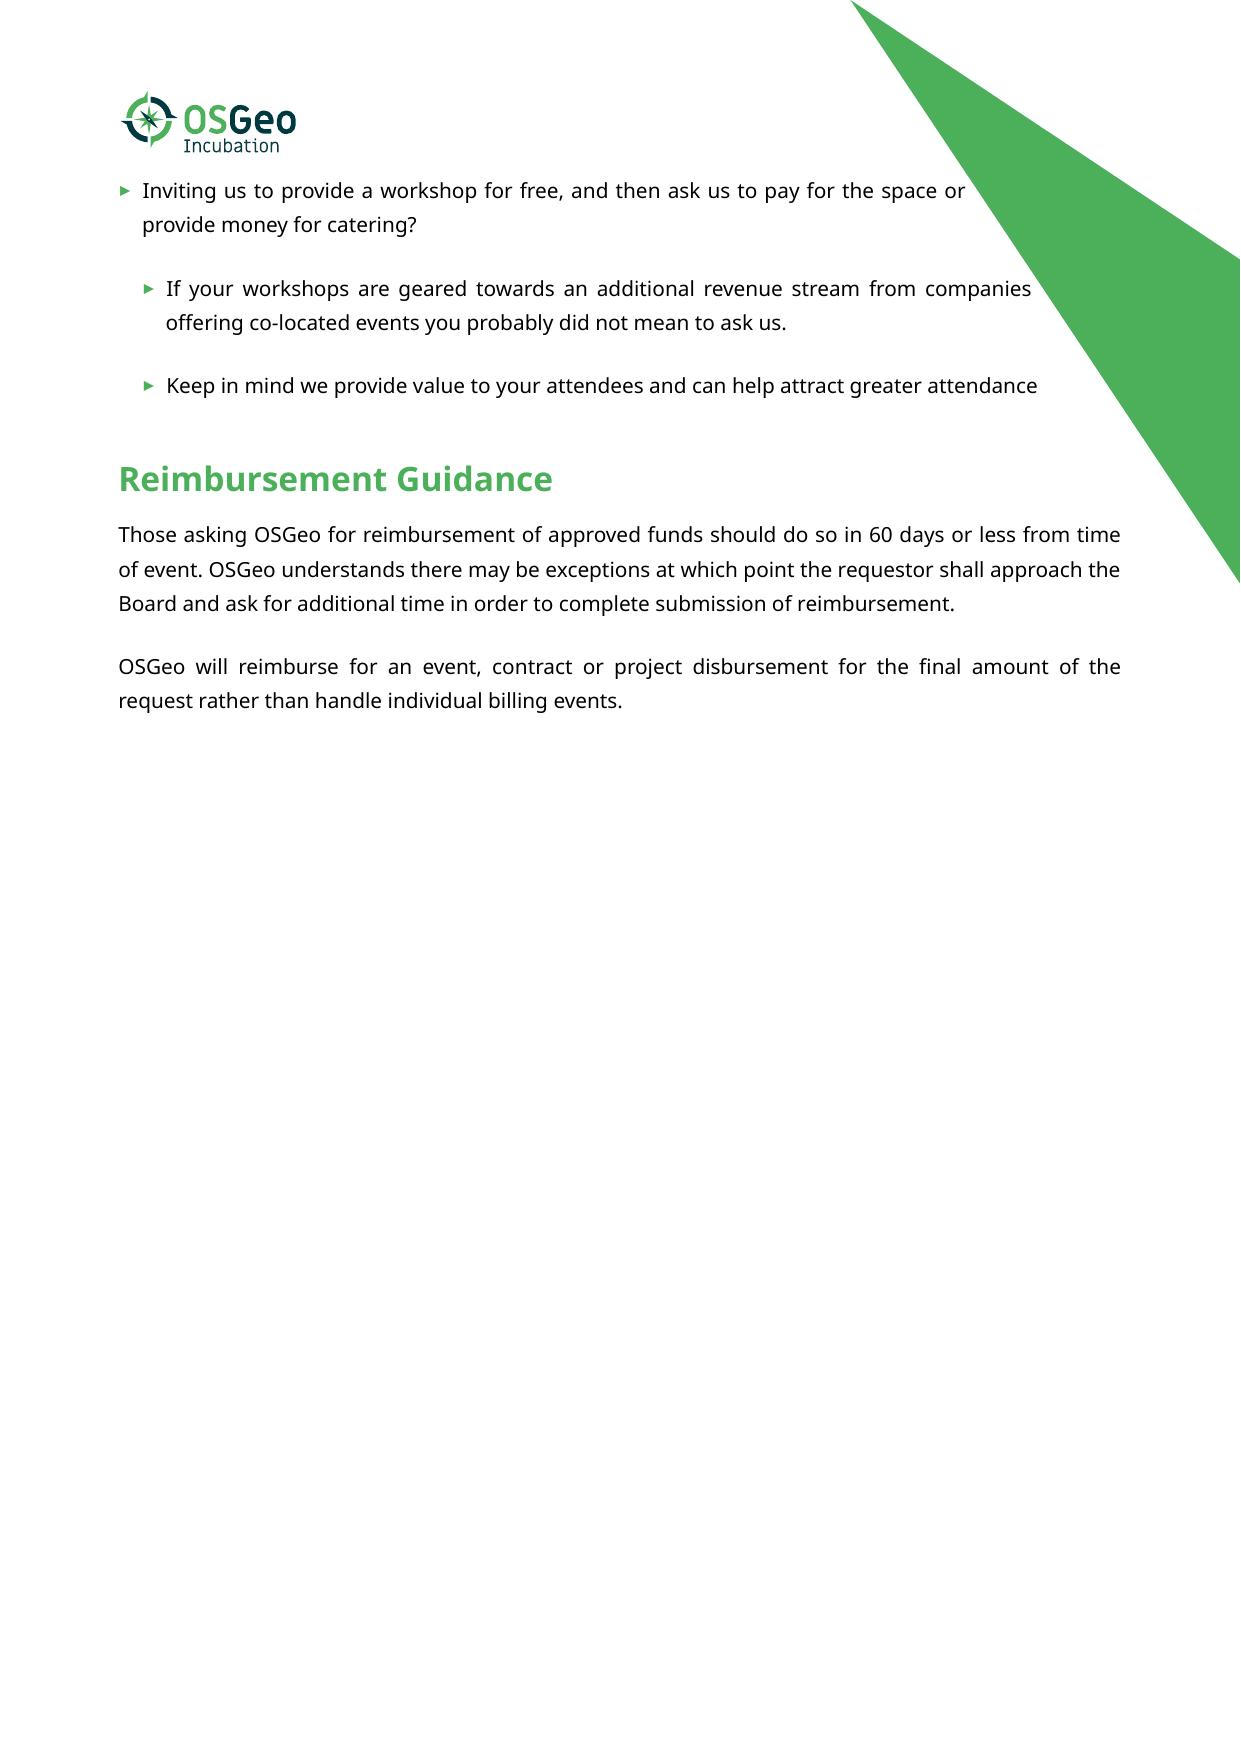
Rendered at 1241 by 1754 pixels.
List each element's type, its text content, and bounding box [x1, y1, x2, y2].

subtitle Reimbursement Guidance [118, 456, 1122, 501]
list If your workshops are geared towards an additional revenue stream from companies offering co-located events you probably did not mean to ask us. [142, 274, 1074, 336]
text Those asking OSGeo for reimbursement of approved funds should do so in 60 days or less from time of event. OSGeo understands there may be exceptions at which point the requestor shall approach the Board and ask for additional time in order to complete submission of reimbursement. [118, 521, 1122, 617]
list Keep in mind we provide value to your attendees and can help attract greater attendance [142, 371, 1116, 400]
text OSGeo will reimburse for an event, contract or project disbursement for the final amount of the request rather than handle individual billing events. [118, 652, 1122, 715]
list Inviting us to provide a workshop for free, and then ask us to pay for the space or provide money for catering? [118, 176, 1008, 238]
